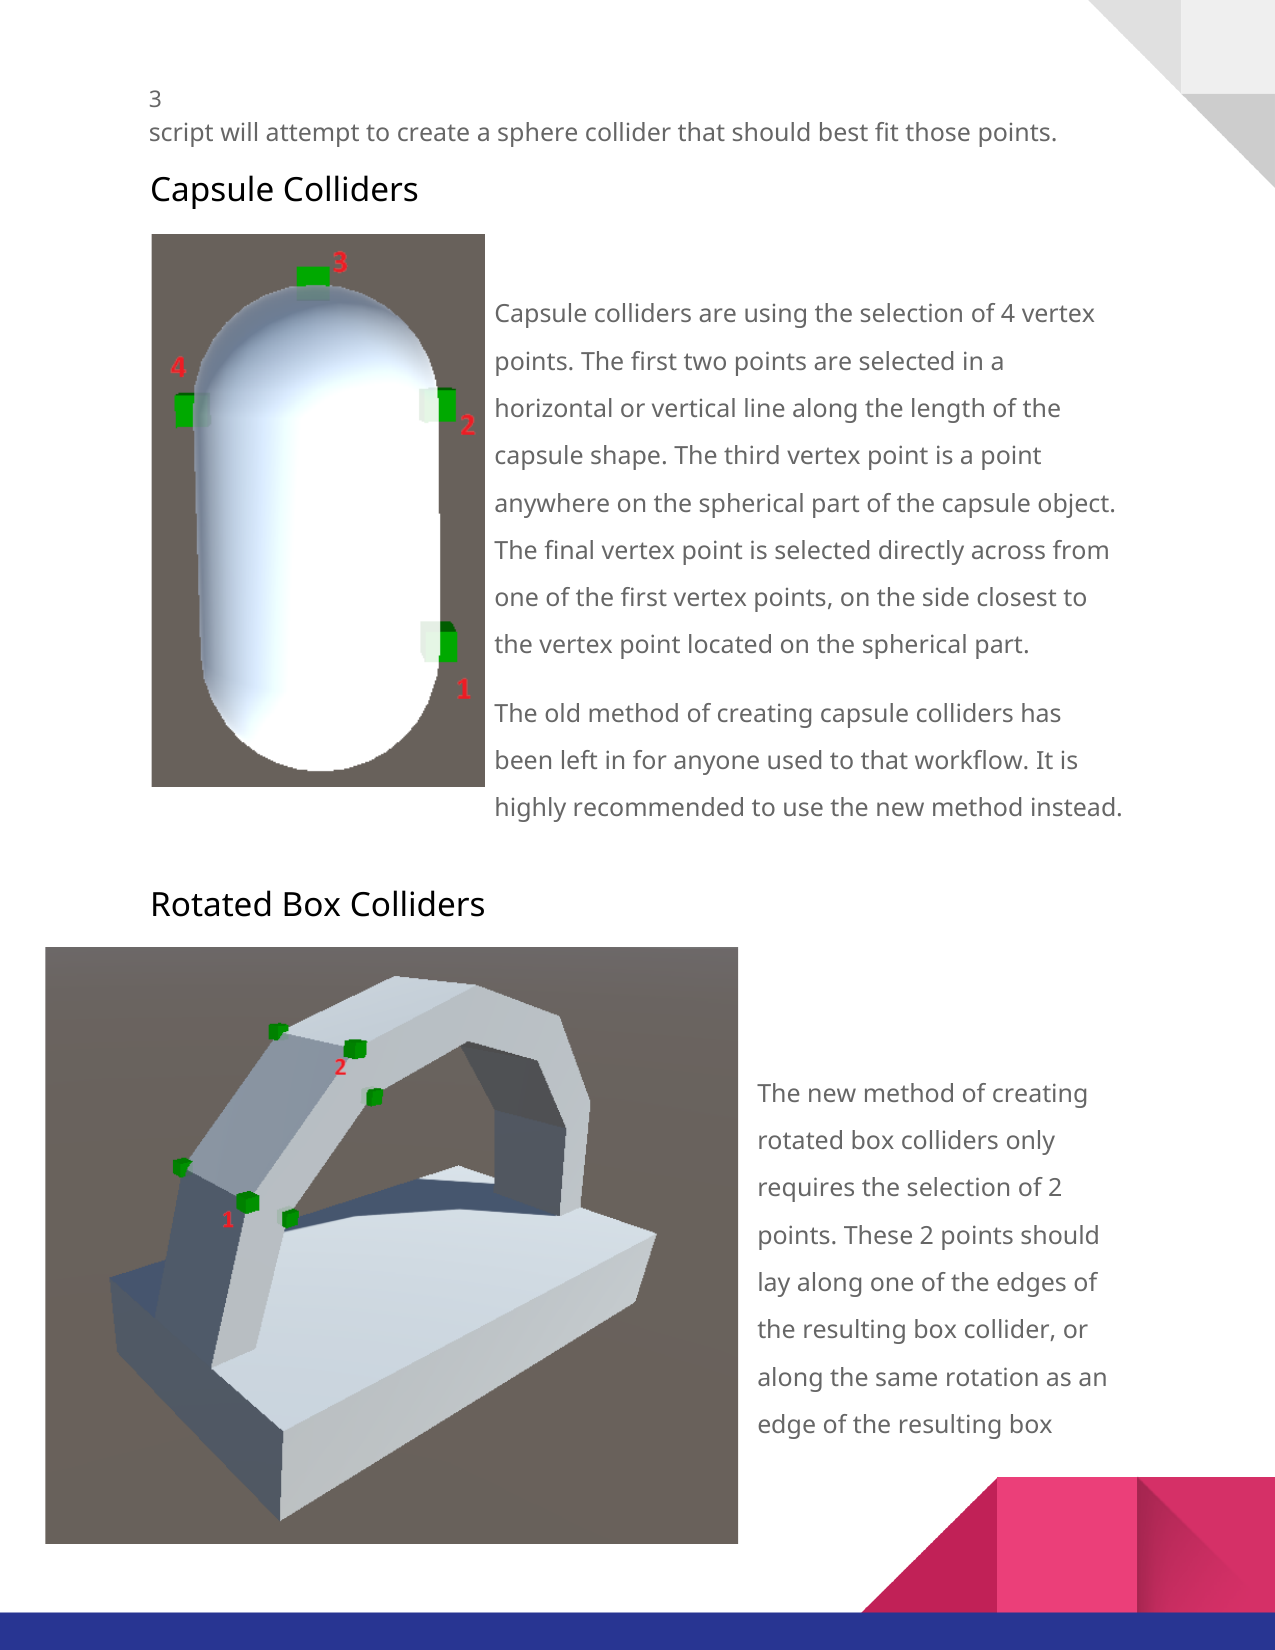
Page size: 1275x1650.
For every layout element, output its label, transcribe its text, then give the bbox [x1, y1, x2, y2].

subtitle Rotated Box Colliders [150, 881, 1125, 926]
text Capsule colliders are using the selection of 4 vertex points. The first two points are selected in a horizontal or vertical line along the length of the capsule shape. The third vertex point is a point anywhere on the spherical part of the capsule object. The final vertex point is selected directly across from one of the first vertex points, on the side closest to the vertex point located on the spherical part. [485, 296, 1125, 661]
text script will attempt to create a sphere collider that should best fit those points. [148, 114, 1125, 149]
text The old method of creating capsule colliders has been left in for anyone used to that workflow. It is highly recommended to use the new method instead. [148, 695, 1125, 868]
picture [1087, 0, 1275, 188]
picture [0, 947, 1275, 1650]
subtitle Capsule Colliders [150, 166, 1125, 211]
text The new method of creating rotated box colliders only requires the selection of 2 points. These 2 points should lay along one of the edges of the resulting box collider, or along the same rotation as an edge of the resulting box [739, 1075, 1125, 1441]
picture [151, 234, 485, 787]
